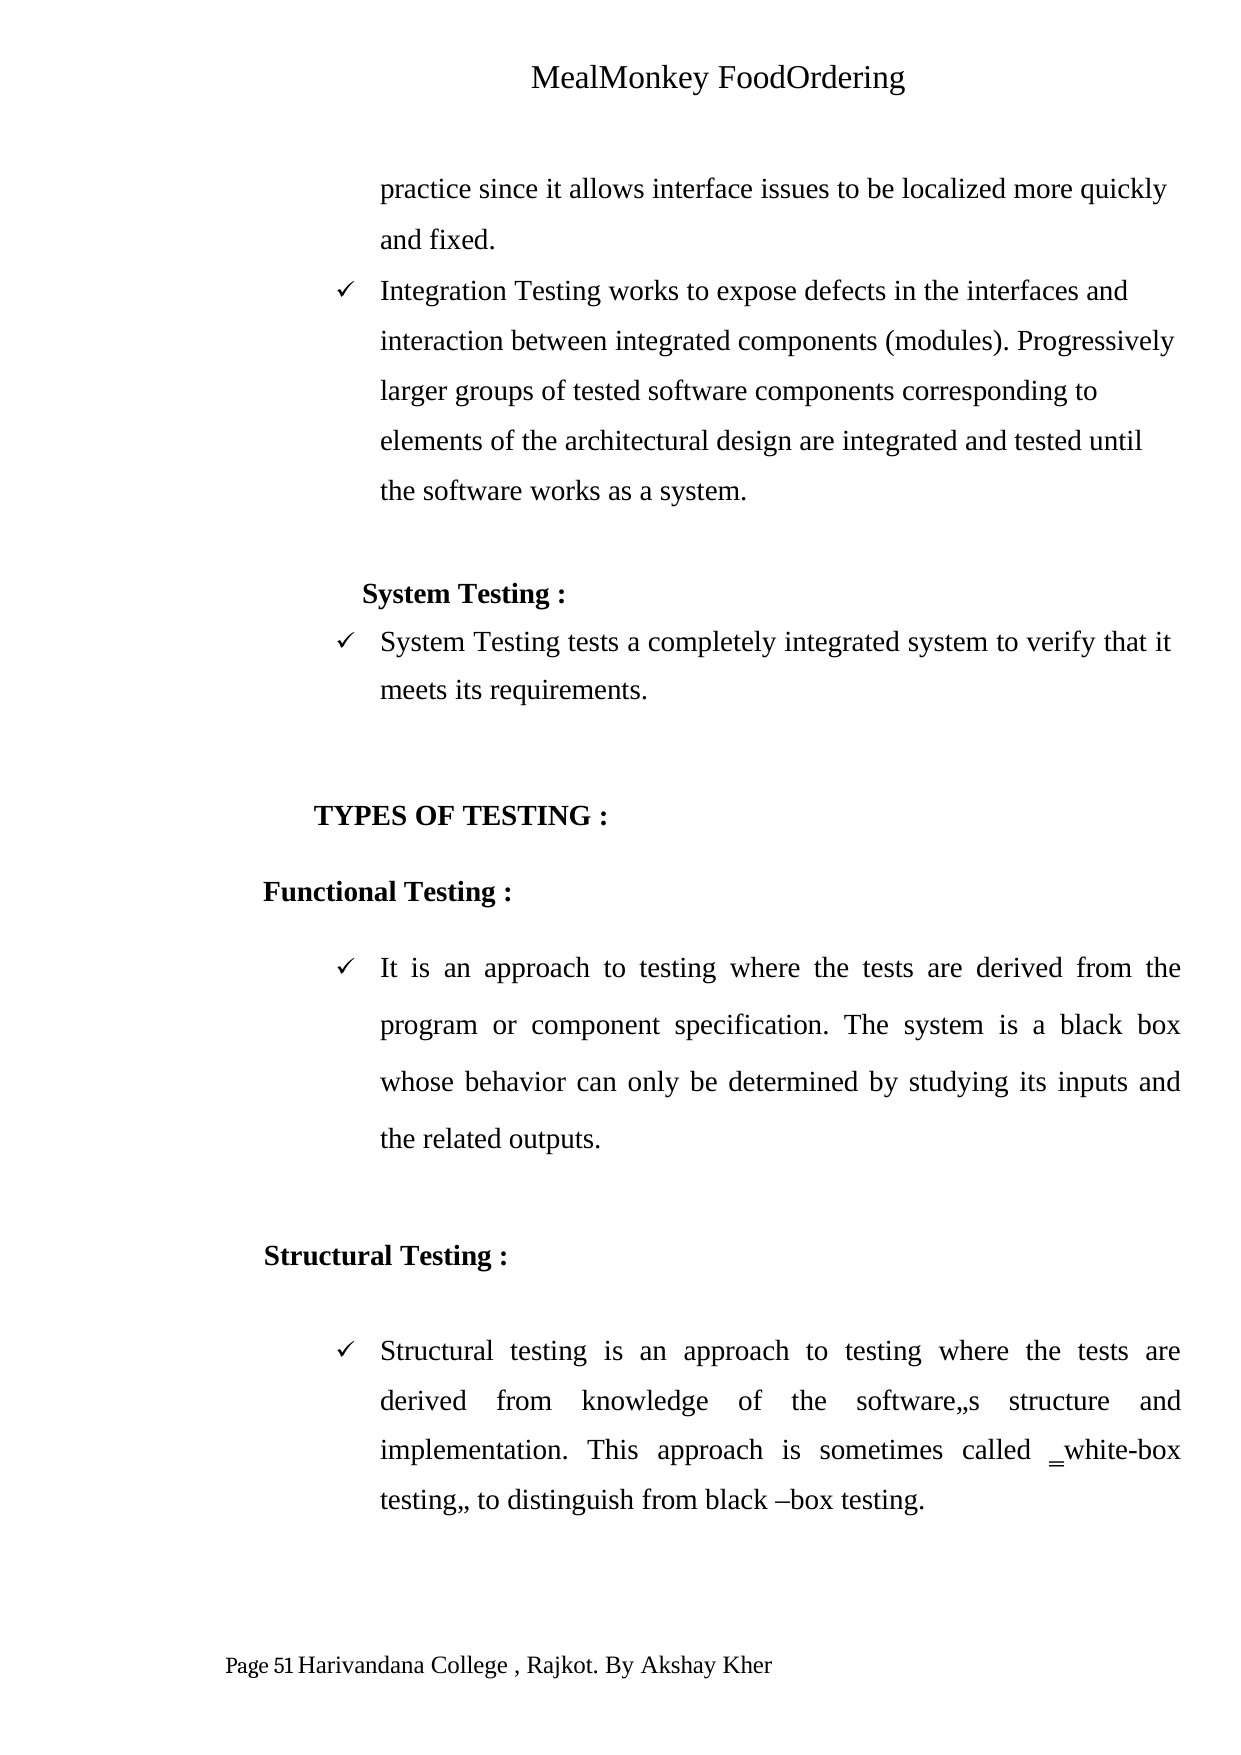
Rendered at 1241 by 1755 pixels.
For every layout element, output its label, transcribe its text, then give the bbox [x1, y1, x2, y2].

text practice since it allows interface issues to be localized more quickly and fixed. [380, 172, 1180, 255]
list Structural testing is an approach to testing where the tests are derived from knowledge of the software„s structure and implementation. This approach is sometimes called ‗white-box testing„ to distinguish from black –box testing. [335, 1333, 1181, 1515]
text System Testing : [175, 576, 753, 609]
list Integration Testing works to expose defects in the interfaces and interaction between integrated components (modules). Progressively larger groups of tested software components corresponding to elements of the architectural design are integrated and tested until the software works as a system. [335, 273, 1180, 507]
text Structural Testing : [264, 1238, 1193, 1272]
text TYPES OF TESTING : [175, 798, 747, 831]
list System Testing tests a completely integrated system to verify that it meets its requirements. [335, 624, 1171, 706]
text Functional Testing : [263, 874, 1193, 908]
list It is an approach to testing where the tests are derived from the program or component specification. The system is a black box whose behavior can only be determined by studying its inputs and the related outputs. [335, 950, 1181, 1154]
